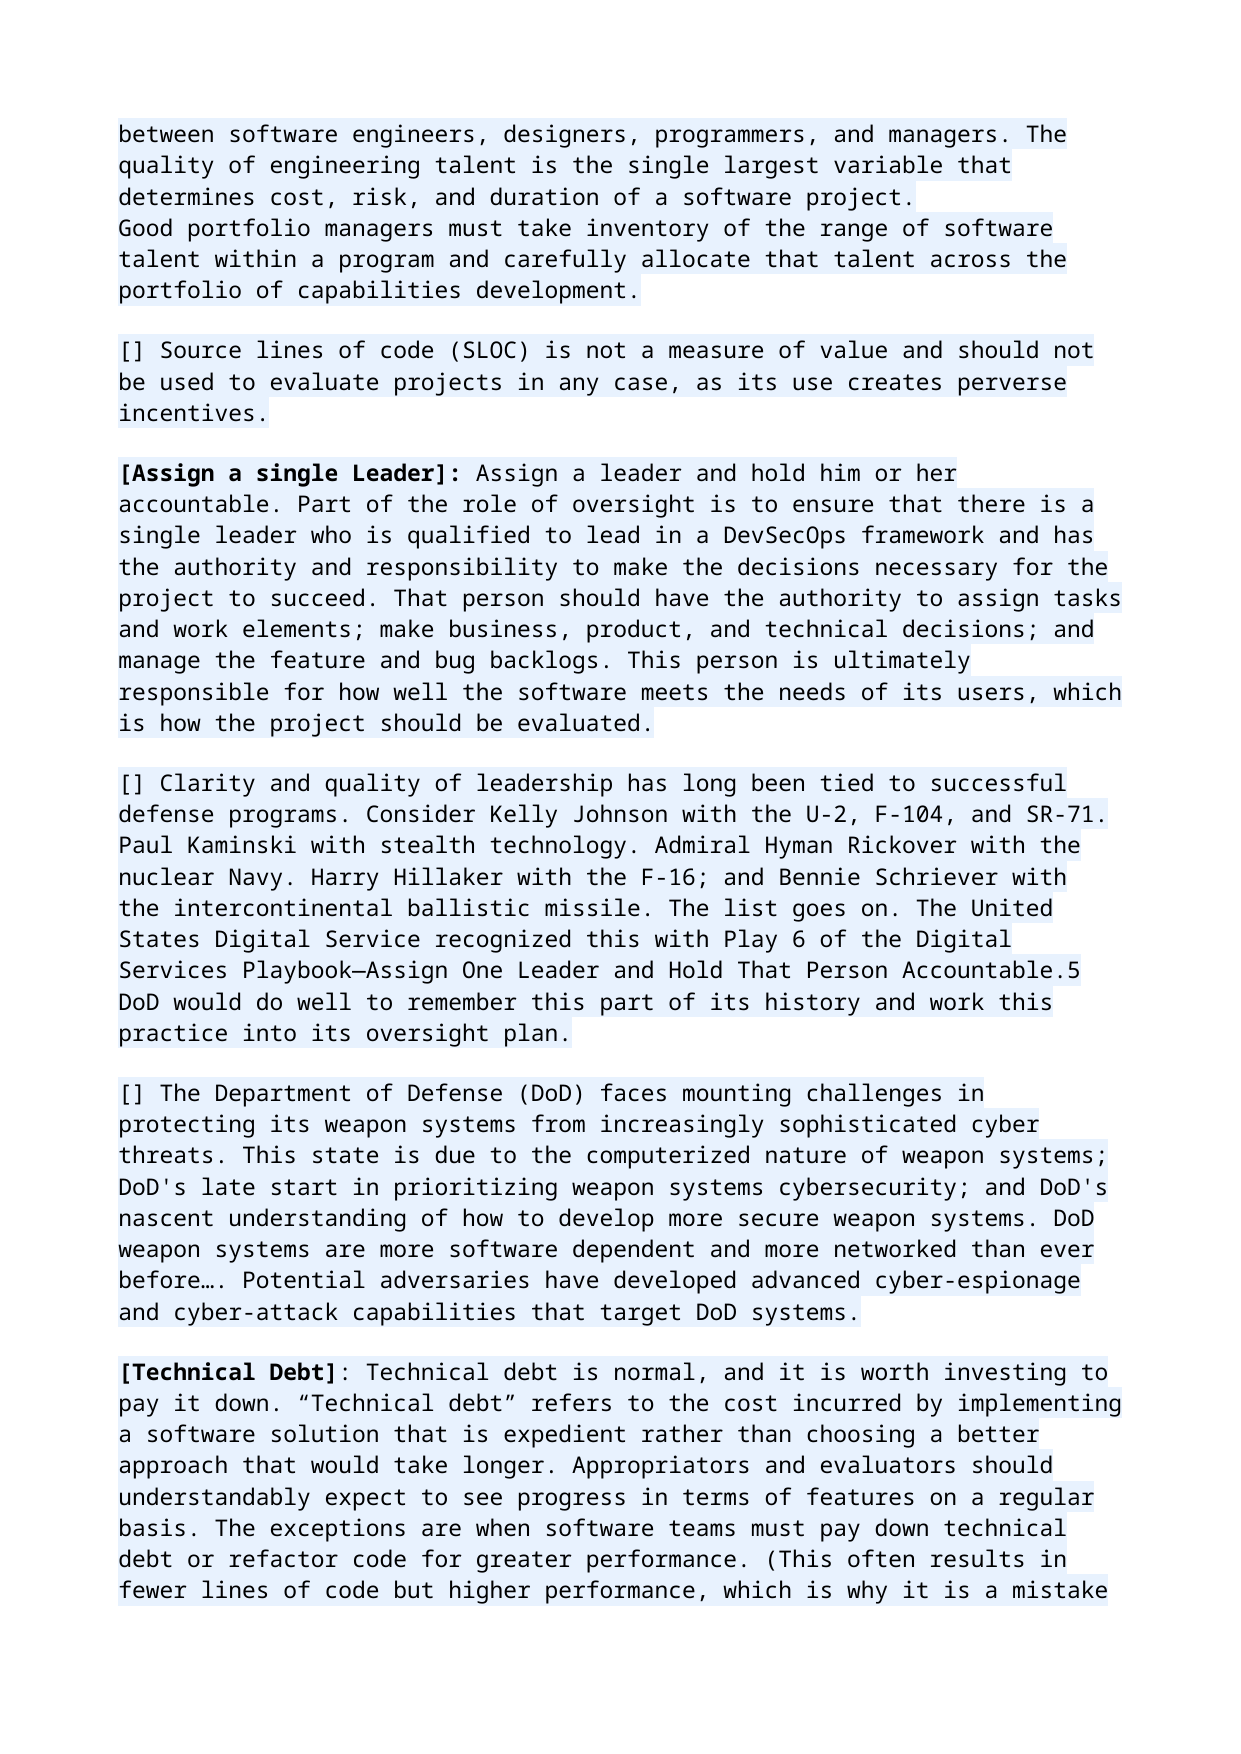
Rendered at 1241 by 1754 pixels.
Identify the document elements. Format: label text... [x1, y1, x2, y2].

text [] Source lines of code (SLOC) is not a measure of value and should not be used to evaluate projects in any case, as its use creates perverse incentives. [118, 334, 1122, 428]
text [Assign a single Leader]: Assign a leader and hold him or her accountable. Part of the role of oversight is to ensure that there is a single leader who is qualified to lead in a DevSecOps framework and has the authority and responsibility to make the decisions necessary for the project to succeed. That person should have the authority to assign tasks and work elements; make business, product, and technical decisions; and manage the feature and bug backlogs. This person is ultimately responsible for how well the software meets the needs of its users, which is how the project should be evaluated. [118, 457, 1122, 738]
text Good portfolio managers must take inventory of the range of software talent within a program and carefully allocate that talent across the portfolio of capabilities development. [118, 212, 1122, 306]
text the intercontinental ballistic missile. The list goes on. The United States Digital Service recognized this with Play 6 of the Digital Services Playbook—Assign One Leader and Hold That Person Accountable.5 DoD would do well to remember this part of its history and work this practice into its oversight plan. [118, 892, 1122, 1048]
text between software engineers, designers, programmers, and managers. The quality of engineering talent is the single largest variable that determines cost, risk, and duration of a software project. [118, 118, 1122, 212]
text [Technical Debt]: Technical debt is normal, and it is worth investing to pay it down. “Technical debt” refers to the cost incurred by implementing a software solution that is expedient rather than choosing a better approach that would take longer. Appropriators and evaluators should understandably expect to see progress in terms of features on a regular basis. The exceptions are when software teams must pay down technical debt or refactor code for greater performance. (This often results in fewer lines of code but higher performance, which is why it is a mistake [118, 1356, 1122, 1606]
text [] Clarity and quality of leadership has long been tied to successful defense programs. Consider Kelly Johnson with the U-2, F-104, and SR-71. Paul Kaminski with stealth technology. Admiral Hyman Rickover with the nuclear Navy. Harry Hillaker with the F-16; and Bennie Schriever with [118, 767, 1122, 892]
text [] The Department of Defense (DoD) faces mounting challenges in protecting its weapon systems from increasingly sophisticated cyber threats. This state is due to the computerized nature of weapon systems; DoD's late start in prioritizing weapon systems cybersecurity; and DoD's nascent understanding of how to develop more secure weapon systems. DoD weapon systems are more software dependent and more networked than ever before…. Potential adversaries have developed advanced cyber-espionage and cyber-attack capabilities that target DoD systems. [118, 1077, 1122, 1327]
